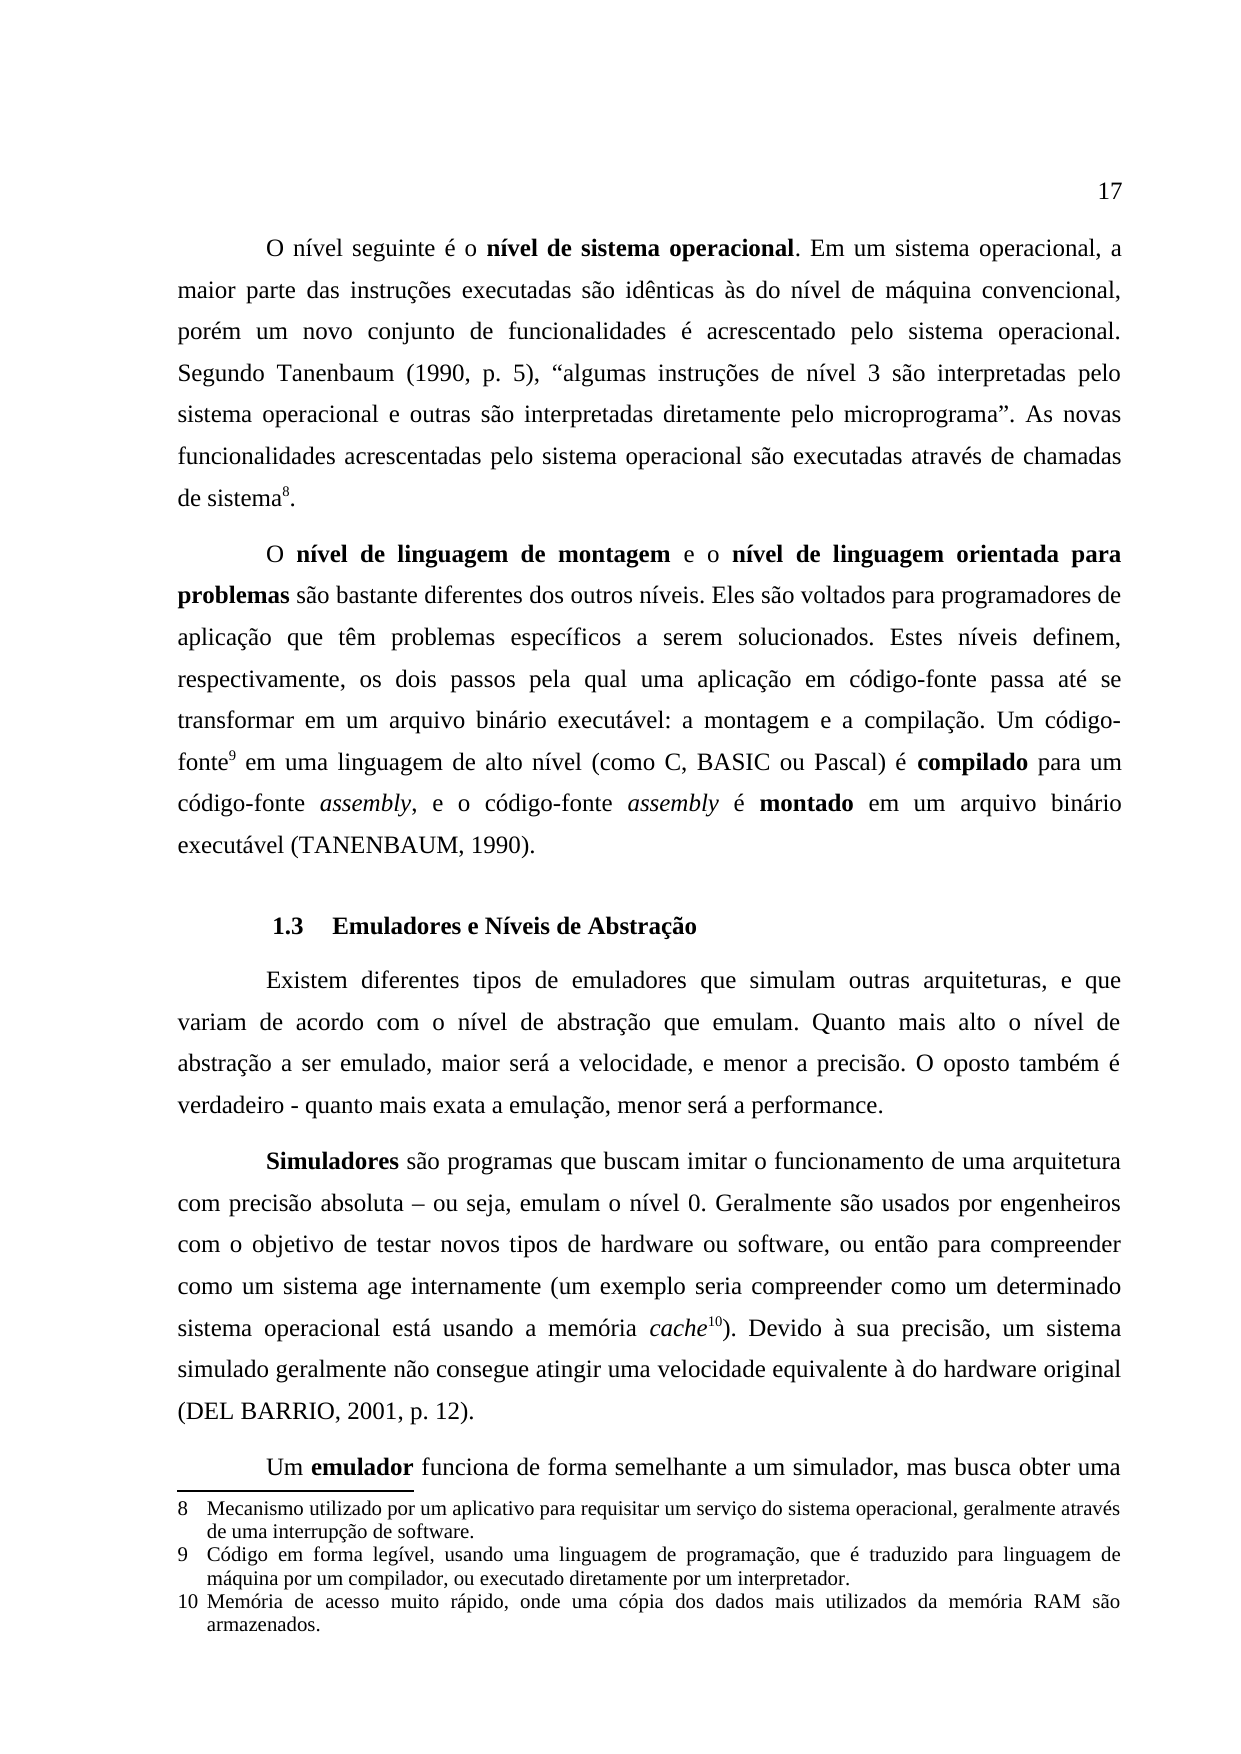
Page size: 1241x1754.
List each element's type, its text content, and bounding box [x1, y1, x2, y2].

text Simuladores são programas que buscam imitar o funcionamento de uma arquitetura com precisão absoluta – ou seja, emulam o nível 0. Geralmente são usados por engenheiros com o objetivo de testar novos tipos de hardware ou software, ou então para compreender como um sistema age internamente (um exemplo seria compreender como um determinado sistema operacional está usando a memória cache). Devido à sua precisão, um sistema simulado geralmente não consegue atingir uma velocidade equivalente à do hardware original (DEL BARRIO, 2001, p. 12). [177, 1147, 1122, 1424]
subtitle Emuladores e Níveis de Abstração [177, 912, 1122, 940]
text Mecanismo utilizado por um aplicativo para requisitar um serviço do sistema operacional, geralmente através de uma interrupção de software. [177, 1497, 1122, 1543]
text Memória de acesso muito rápido, onde uma cópia dos dados mais utilizados da memória RAM são armazenados. [177, 1589, 1122, 1636]
text O nível de linguagem de montagem e o nível de linguagem orientada para problemas são bastante diferentes dos outros níveis. Eles são voltados para programadores de aplicação que têm problemas específicos a serem solucionados. Estes níveis definem, respectivamente, os dois passos pela qual uma aplicação em código-fonte passa até se transformar em um arquivo binário executável: a montagem e a compilação. Um código-fonte em uma linguagem de alto nível (como C, BASIC ou Pascal) é compilado para um código-fonte assembly, e o código-fonte assembly é montado em um arquivo binário executável (TANENBAUM, 1990). [177, 540, 1122, 859]
text Um emulador funciona de forma semelhante a um simulador, mas busca obter uma [177, 1453, 1122, 1481]
text Existem diferentes tipos de emuladores que simulam outras arquiteturas, e que variam de acordo com o nível de abstração que emulam. Quanto mais alto o nível de abstração a ser emulado, maior será a velocidade, e menor a precisão. O oposto também é verdadeiro - quanto mais exata a emulação, menor será a performance. [177, 966, 1122, 1119]
text O nível seguinte é o nível de sistema operacional. Em um sistema operacional, a maior parte das instruções executadas são idênticas às do nível de máquina convencional, porém um novo conjunto de funcionalidades é acrescentado pelo sistema operacional. Segundo Tanenbaum (1990, p. 5), “algumas instruções de nível 3 são interpretadas pelo sistema operacional e outras são interpretadas diretamente pelo microprograma”. As novas funcionalidades acrescentadas pelo sistema operacional são executadas através de chamadas de sistema. [177, 234, 1122, 511]
text Código em forma legível, usando uma linguagem de programação, que é traduzido para linguagem de máquina por um compilador, ou executado diretamente por um interpretador. [177, 1543, 1122, 1589]
